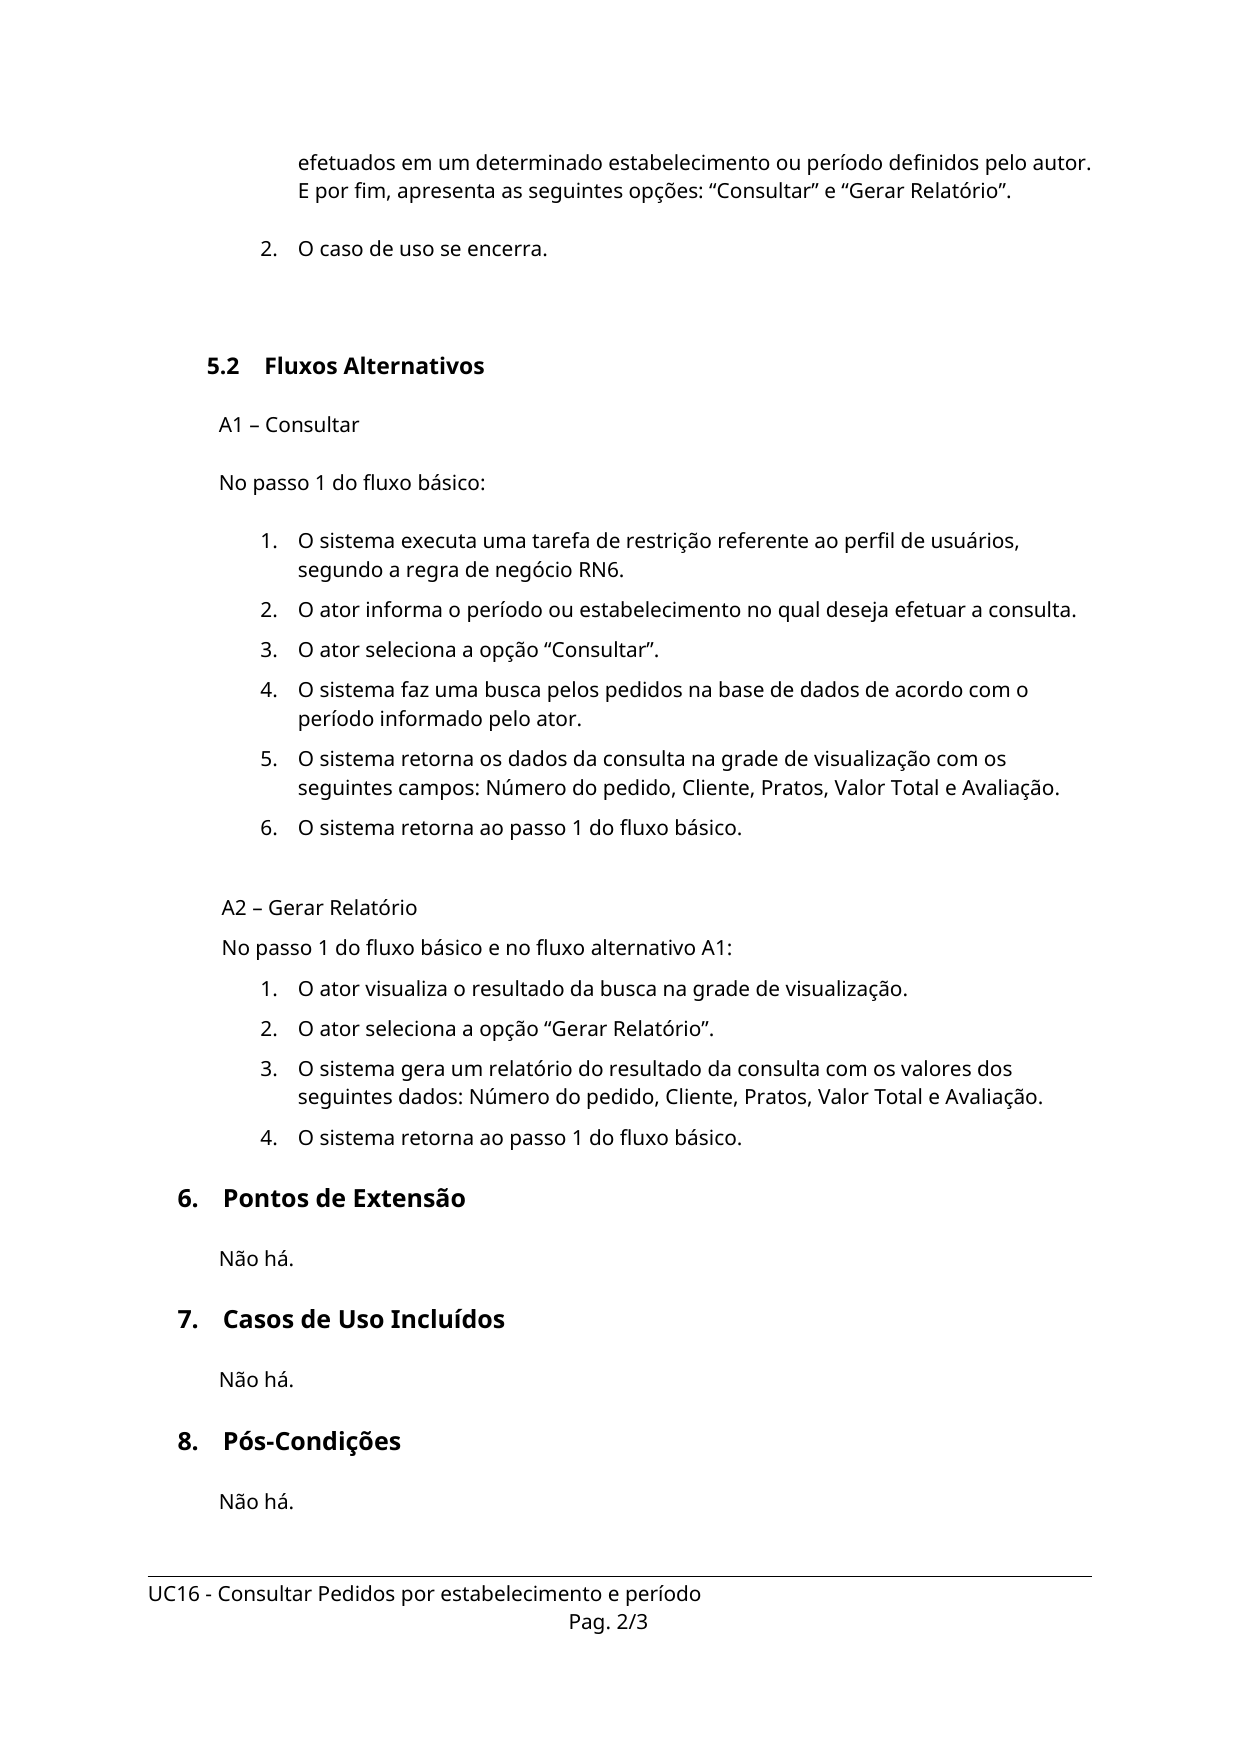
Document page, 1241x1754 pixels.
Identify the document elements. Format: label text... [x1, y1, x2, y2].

list O ator visualiza o resultado da busca na grade de visualização. [260, 974, 1092, 1002]
subtitle Casos de Uso Incluídos [148, 1302, 1092, 1336]
text No passo 1 do fluxo básico: [148, 468, 1092, 497]
list O ator informa o período ou estabelecimento no qual deseja efetuar a consulta. [260, 595, 1092, 623]
subtitle Fluxos Alternativos [177, 350, 1092, 381]
list O sistema retorna ao passo 1 do fluxo básico. [260, 813, 1092, 841]
list O caso de uso se encerra. [260, 234, 1092, 262]
text Não há. [148, 1487, 1092, 1516]
text No passo 1 do fluxo básico e no fluxo alternativo A1: [148, 933, 1092, 962]
text A1 – Consultar [148, 411, 1092, 439]
list O ator seleciona a opção “Consultar”. [260, 635, 1092, 664]
list O sistema retorna os dados da consulta na grade de visualização com os seguintes campos: Número do pedido, Cliente, Pratos, Valor Total e Avaliação. [260, 744, 1092, 801]
text Não há. [148, 1244, 1092, 1273]
list efetuados em um determinado estabelecimento ou período definidos pelo autor. E por fim, apresenta as seguintes opções: “Consultar” e “Gerar Relatório”. [260, 148, 1092, 204]
text A2 – Gerar Relatório [148, 893, 1092, 922]
list O sistema retorna ao passo 1 do fluxo básico. [260, 1123, 1092, 1151]
subtitle Pós-Condições [148, 1423, 1092, 1458]
list O sistema executa uma tarefa de restrição referente ao perfil de usuários, segundo a regra de negócio RN6. [260, 526, 1092, 583]
list O ator seleciona a opção “Gerar Relatório”. [260, 1014, 1092, 1042]
list O sistema gera um relatório do resultado da consulta com os valores dos seguintes dados: Número do pedido, Cliente, Pratos, Valor Total e Avaliação. [260, 1054, 1092, 1111]
list O sistema faz uma busca pelos pedidos na base de dados de acordo com o período informado pelo ator. [260, 676, 1092, 732]
text Não há. [148, 1366, 1092, 1394]
subtitle Pontos de Extensão [148, 1181, 1092, 1215]
